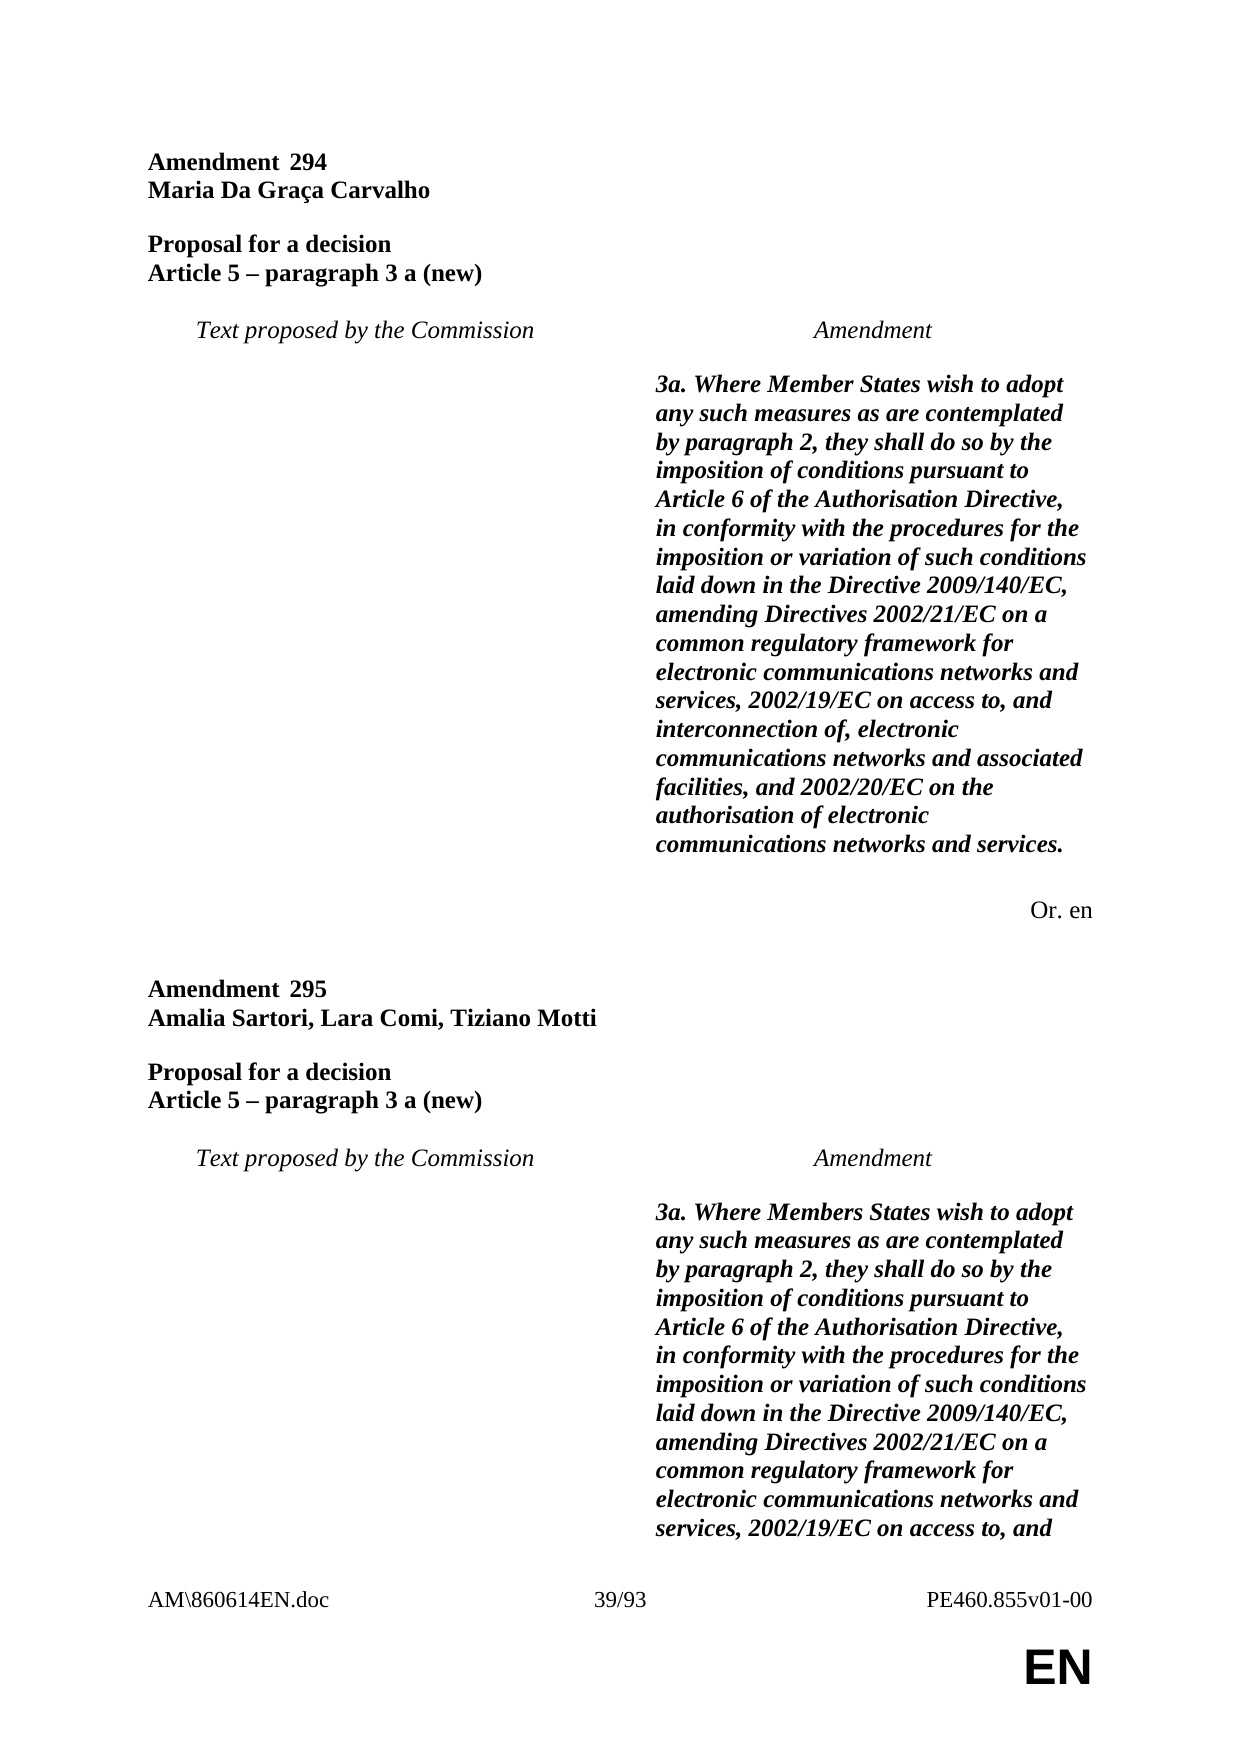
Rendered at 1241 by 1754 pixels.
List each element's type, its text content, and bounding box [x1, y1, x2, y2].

table_cell [112, 369, 620, 871]
text <DocAmend>Proposal for a decision</DocAmend> [148, 1057, 1093, 1086]
table_cell Text proposed by the Commission [112, 1143, 620, 1197]
table_cell 3a. Where Member States wish to adopt any such measures as are contemplated by paragraph 2, they shall do so by the imposition of conditions pursuant to Article 6 of the Authorisation Directive, in conformity with the procedures for the imposition or variation of such conditions laid down in the Directive 2009/140/EC, amending Directives 2002/21/EC on a common regulatory framework for electronic communications networks and services, 2002/19/EC on access to, and interconnection of, electronic communications networks and associated facilities, and 2002/20/EC on the authorisation of electronic communications networks and services. [620, 369, 1128, 871]
table_cell 3a. Where Members States wish to adopt any such measures as are contemplated by paragraph 2, they shall do so by the imposition of conditions pursuant to Article 6 of the Authorisation Directive, in conformity with the procedures for the imposition or variation of such conditions laid down in the Directive 2009/140/EC, amending Directives 2002/21/EC on a common regulatory framework for electronic communications networks and services, 2002/19/EC on access to, and [620, 1197, 1128, 1542]
table_cell Text proposed by the Commission [112, 316, 620, 369]
text <Members>Maria Da Graça Carvalho</Members> [148, 176, 1093, 204]
text <Amend>Amendment <NumAm>294</NumAm> [148, 147, 1093, 176]
table_header [112, 287, 1128, 316]
text <Members>Amalia Sartori, Lara Comi, Tiziano Motti</Members> [148, 1003, 1093, 1032]
text <Article>Article 5 – paragraph 3 a (new) </Article> [148, 1086, 1093, 1114]
text <DocAmend>Proposal for a decision</DocAmend> [148, 229, 1093, 258]
table_cell [112, 1197, 620, 1542]
text Or. <Original>{EN}en</Original> [148, 896, 1093, 924]
table_header [112, 1114, 1128, 1143]
text <Amend>Amendment <NumAm>295</NumAm> [148, 974, 1093, 1003]
table_cell Amendment [620, 1143, 1128, 1197]
text <Article>Article 5 – paragraph 3 a (new) </Article> [148, 258, 1093, 287]
table_cell Amendment [620, 316, 1128, 369]
